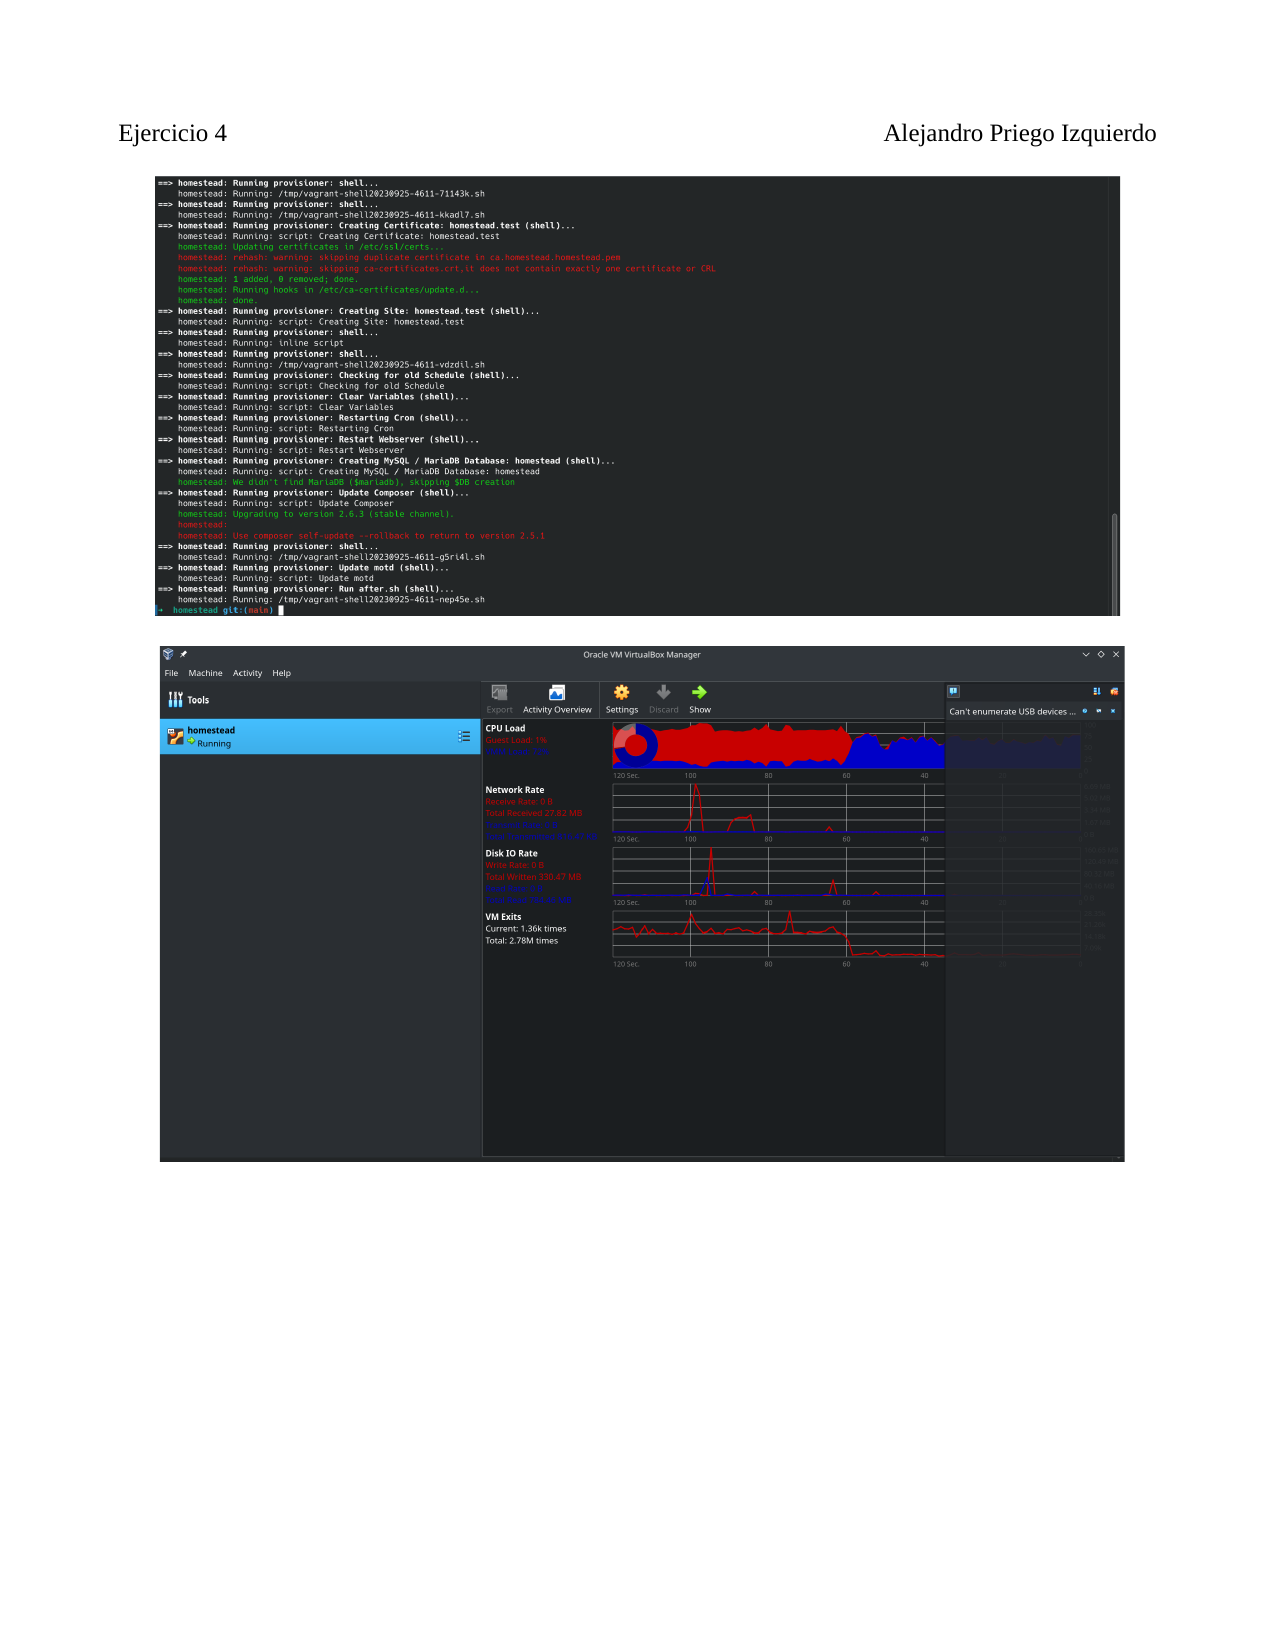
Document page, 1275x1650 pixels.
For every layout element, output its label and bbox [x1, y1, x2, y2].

picture [155, 176, 1121, 616]
picture [159, 646, 1125, 1162]
